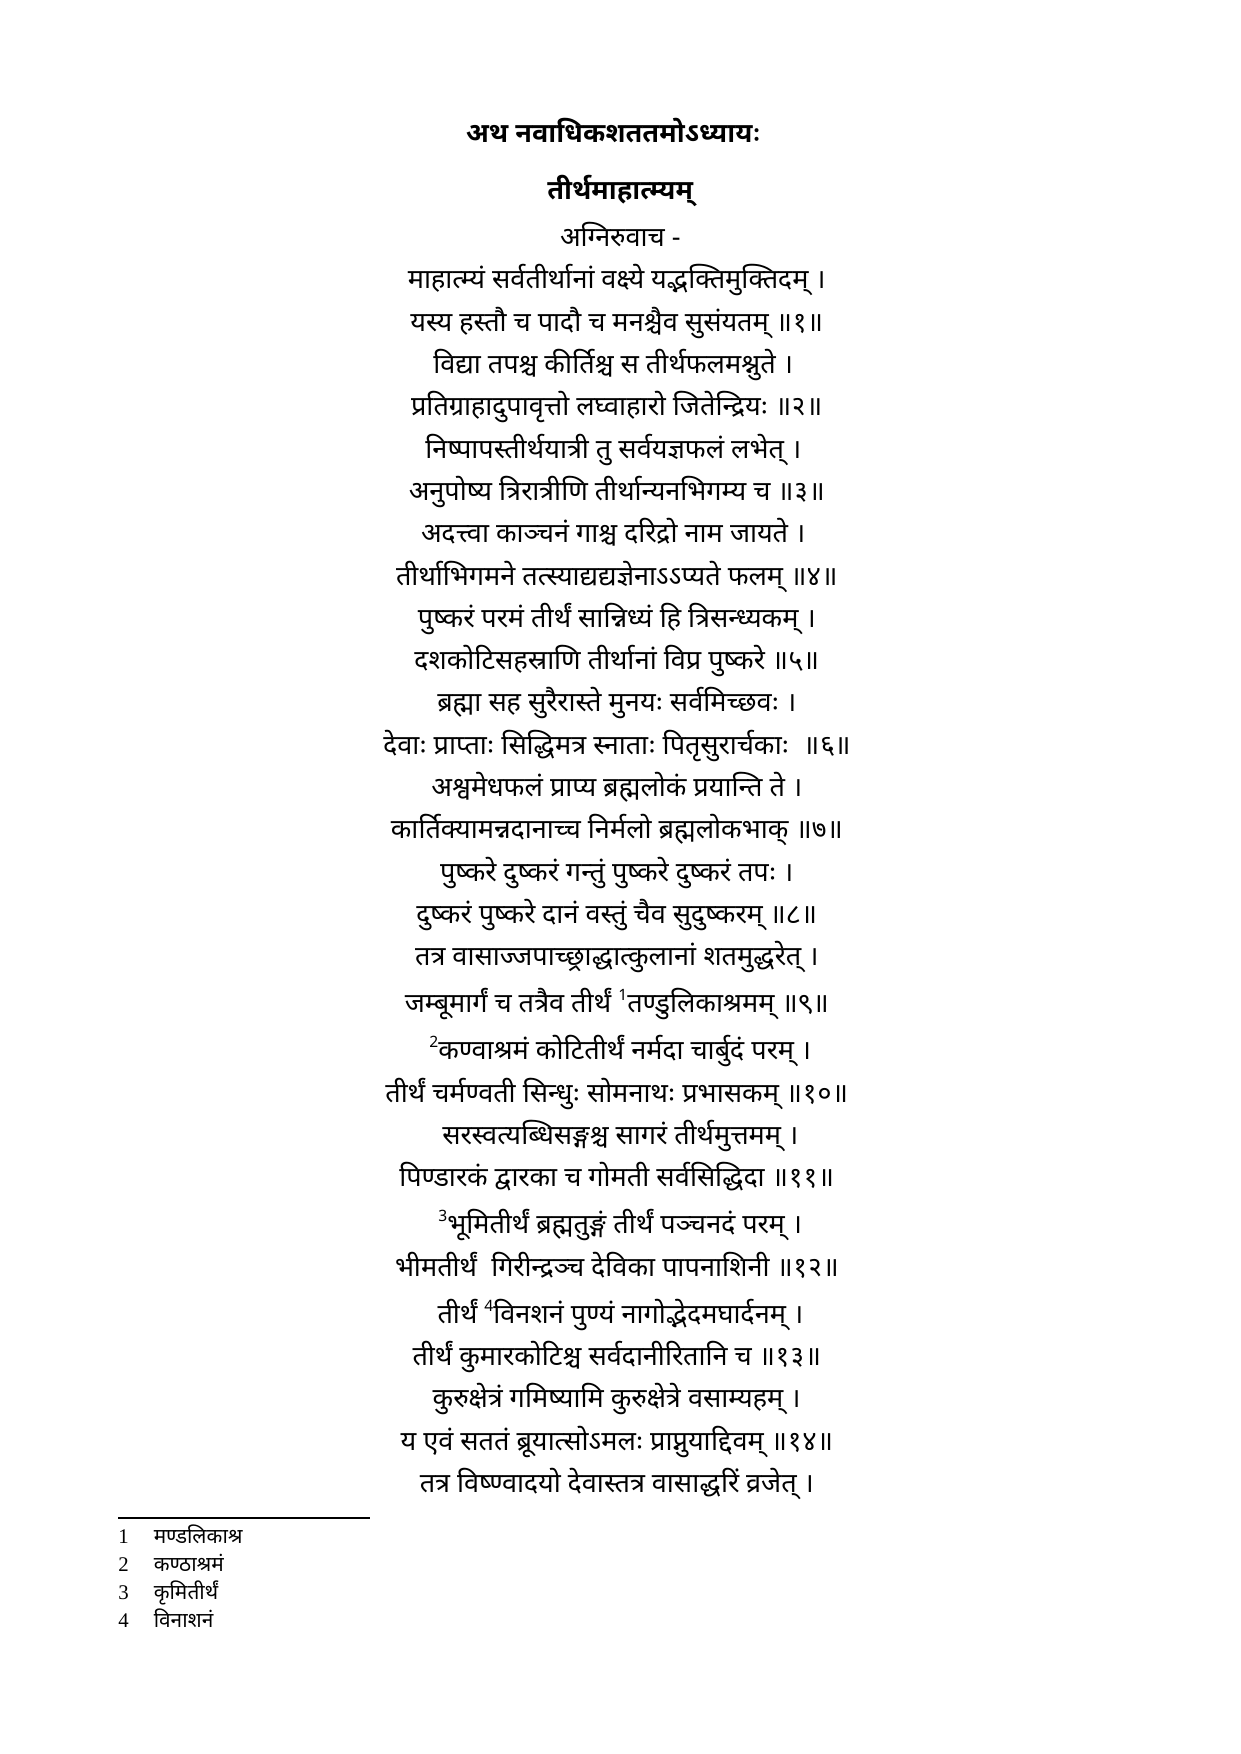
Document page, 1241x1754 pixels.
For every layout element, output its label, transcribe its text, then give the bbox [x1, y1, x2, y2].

text तीर्थमाहात्म्यम् अग्निरुवाच - माहात्म्यं सर्वतीर्थानां वक्ष्ये यद्भक्तिमुक्तिदम् । यस्य हस्तौ च पादौ च मनश्चैव सुसंयतम् ॥१॥ विद्या तपश्च कीर्तिश्च स तीर्थफलमश्नुते । [118, 175, 1122, 384]
text मण्डलिकाश्र [118, 1524, 1122, 1552]
text प्रतिग्राहादुपावृत्तो लघ्वाहारो जितेन्द्रियः ॥२॥ निष्पापस्तीर्थयात्री तु सर्वयज्ञफलं लभेत् । अनुपोष्य त्रिरात्रीणि तीर्थान्यनभिगम्य च ॥३॥ अदत्त्वा काञ्चनं गाश्च दरिद्रो नाम जायते । तीर्थाभिगमने तत्स्याद्यद्यज्ञेनाऽऽप्यते फलम् ॥४॥ पुष्करं परमं तीर्थं सान्निध्यं हि त्रिसन्ध्यकम् । दशकोटिसहस्राणि तीर्थानां विप्र पुष्करे ॥५॥ ब्रह्मा सह सुरैरास्ते मुनयः सर्वमिच्छवः । देवाः प्राप्ताः सिद्धिमत्र स्नाताः पितृसुरार्चकाः ॥६॥ अश्वमेधफलं प्राप्य ब्रह्मलोकं प्रयान्ति ते । कार्तिक्यामन्नदानाच्च निर्मलो ब्रह्मलोकभाक् ॥७॥ पुष्करे दुष्करं गन्तुं पुष्करे दुष्करं तपः । दुष्करं पुष्करे दानं वस्तुं चैव सुदुष्करम् ॥८॥ तत्र वासाज्जपाच्छ्राद्धात्कुलानां शतमुद्धरेत् । जम्बूमार्गं च तत्रैव तीर्थं तण्डुलिकाश्रमम् ॥९॥ कण्वाश्रमं कोटितीर्थं नर्मदा चार्बुदं परम् । तीर्थं चर्मण्वती सिन्धुः सोमनाथः प्रभासकम् ॥१०॥ सरस्वत्यब्धिसङ्गश्च सागरं तीर्थमुत्तमम् । [118, 391, 1122, 1155]
text पिण्डारकं द्वारका च गोमती सर्वसिद्धिदा ॥११॥ भूमितीर्थं ब्रह्मतुङ्गं तीर्थं पञ्चनदं परम् । भीमतीर्थं गिरीन्द्रञ्च देविका पापनाशिनी ॥१२॥ तीर्थं विनशनं पुण्यं नागोद्भेदमघार्दनम् । तीर्थं कुमारकोटिश्च सर्वदानीरितानि च ॥१३॥ कुरुक्षेत्रं गमिष्यामि कुरुक्षेत्रे वसाम्यहम् । य एवं सततं ब्रूयात्सोऽमलः प्राप्नुयाद्दिवम् ॥१४॥ तत्र विष्ण्वादयो देवास्तत्र वासाद्धरिं व्रजेत् । [118, 1162, 1122, 1503]
text विनाशनं [118, 1608, 1122, 1636]
text अथ नवाधिकशततमोऽध्यायः [118, 118, 1122, 153]
text कृमितीर्थं [118, 1580, 1122, 1608]
text कण्ठाश्रमं [118, 1552, 1122, 1580]
